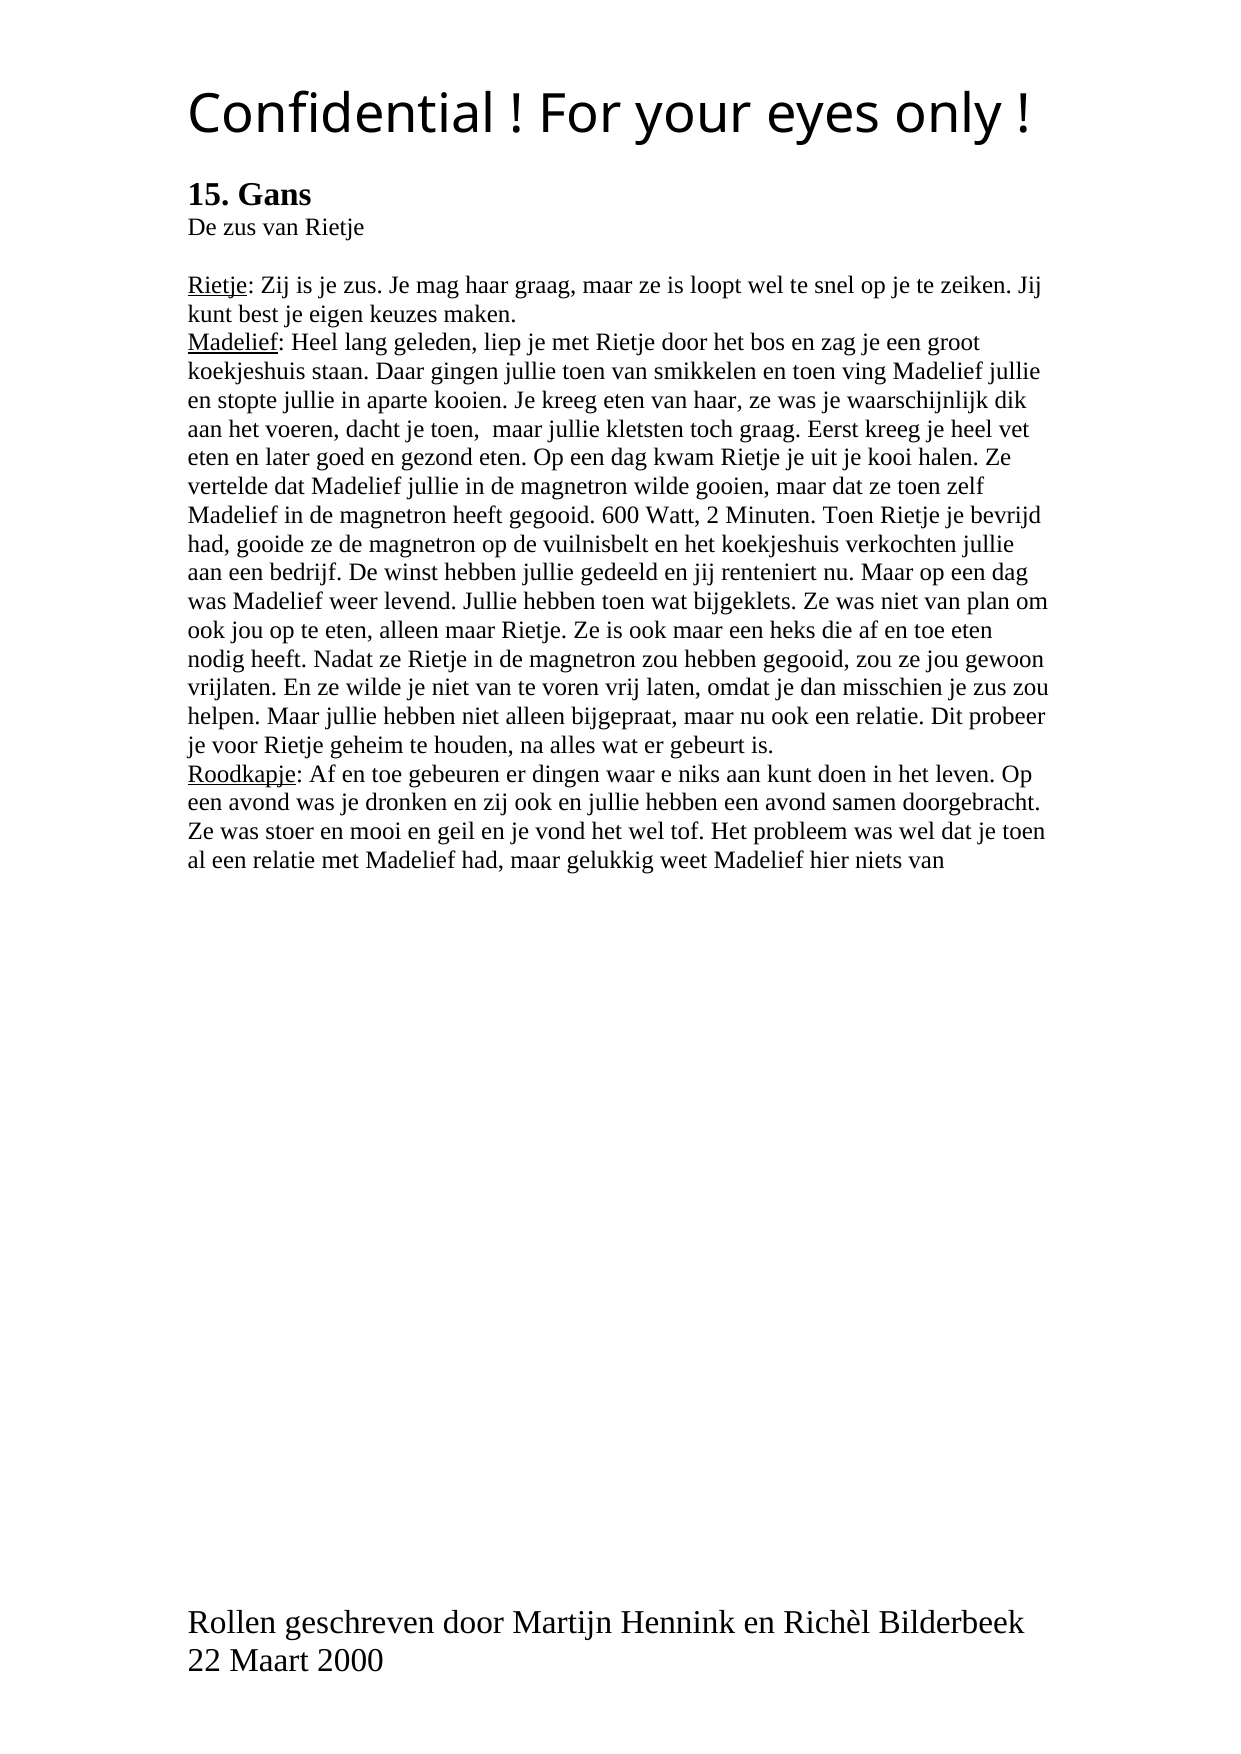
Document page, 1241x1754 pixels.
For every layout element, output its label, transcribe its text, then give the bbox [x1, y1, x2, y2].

text Roodkapje: Af en toe gebeuren er dingen waar e niks aan kunt doen in het leven. Op een avond was je dronken en zij ook en jullie hebben een avond samen doorgebracht. Ze was stoer en mooi en geil en je vond het wel tof. Het probleem was wel dat je toen al een relatie met Madelief had, maar gelukkig weet Madelief hier niets van [187, 759, 1053, 874]
text Rietje: Zij is je zus. Je mag haar graag, maar ze is loopt wel te snel op je te zeiken. Jij kunt best je eigen keuzes maken. [187, 270, 1053, 327]
text Madelief: Heel lang geleden, liep je met Rietje door het bos en zag je een groot koekjeshuis staan. Daar gingen jullie toen van smikkelen en toen ving Madelief jullie en stopte jullie in aparte kooien. Je kreeg eten van haar, ze was je waarschijnlijk dik aan het voeren, dacht je toen, maar jullie kletsten toch graag. Eerst kreeg je heel vet eten en later goed en gezond eten. Op een dag kwam Rietje je uit je kooi halen. Ze vertelde dat Madelief jullie in de magnetron wilde gooien, maar dat ze toen zelf Madelief in de magnetron heeft gegooid. 600 Watt, 2 Minuten. Toen Rietje je bevrijd had, gooide ze de magnetron op de vuilnisbelt en het koekjeshuis verkochten jullie aan een bedrijf. De winst hebben jullie gedeeld en jij renteniert nu. Maar op een dag was Madelief weer levend. Jullie hebben toen wat bijgeklets. Ze was niet van plan om ook jou op te eten, alleen maar Rietje. Ze is ook maar een heks die af en toe eten nodig heeft. Nadat ze Rietje in de magnetron zou hebben gegooid, zou ze jou gewoon vrijlaten. En ze wilde je niet van te voren vrij laten, omdat je dan misschien je zus zou helpen. Maar jullie hebben niet alleen bijgepraat, maar nu ook een relatie. Dit probeer je voor Rietje geheim te houden, na alles wat er gebeurt is. [187, 327, 1053, 759]
text De zus van Rietje [187, 212, 1053, 241]
text 15. Gans [187, 174, 1053, 212]
